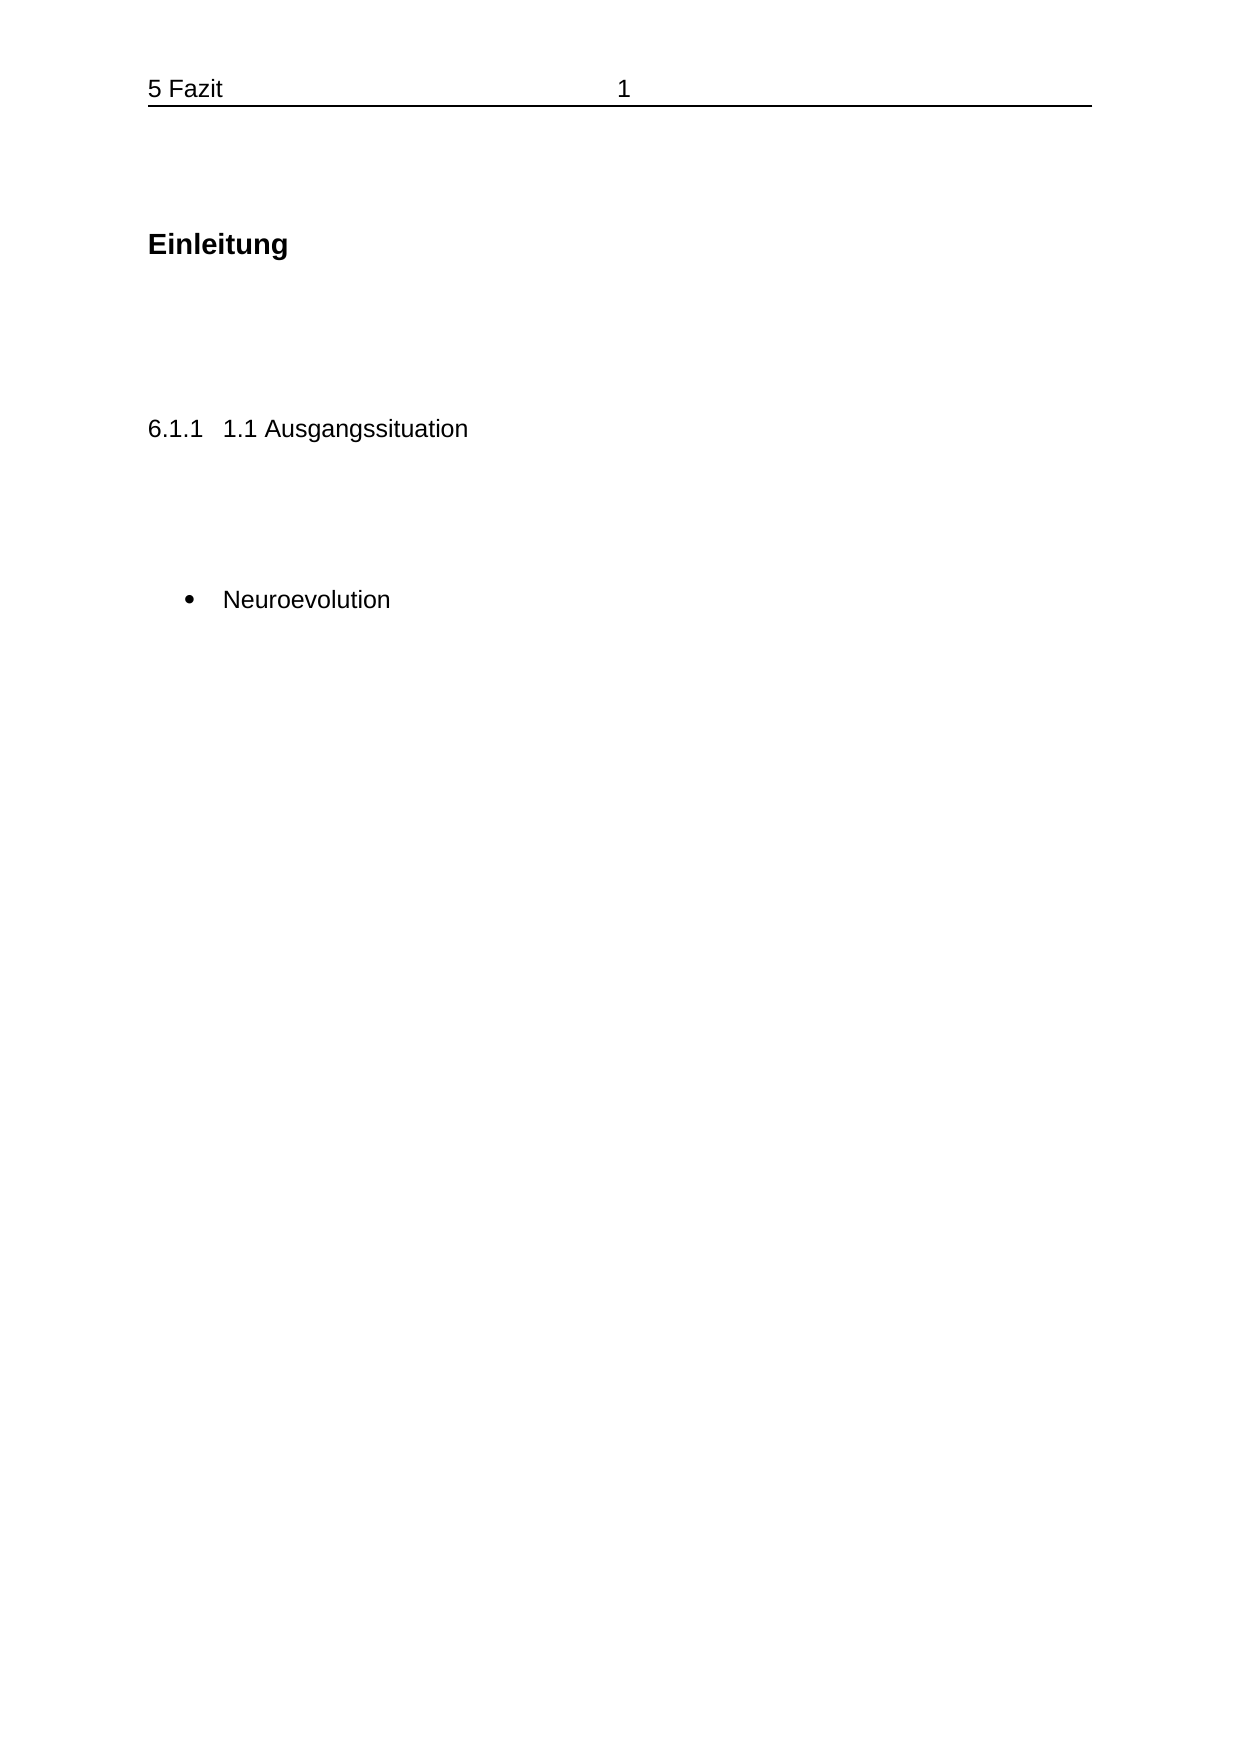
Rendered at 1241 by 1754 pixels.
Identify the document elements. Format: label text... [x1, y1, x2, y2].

subtitle 1.1 Ausgangssituation [148, 414, 1092, 443]
list Neuroevolution [185, 586, 1092, 614]
subtitle Einleitung [148, 227, 1092, 261]
